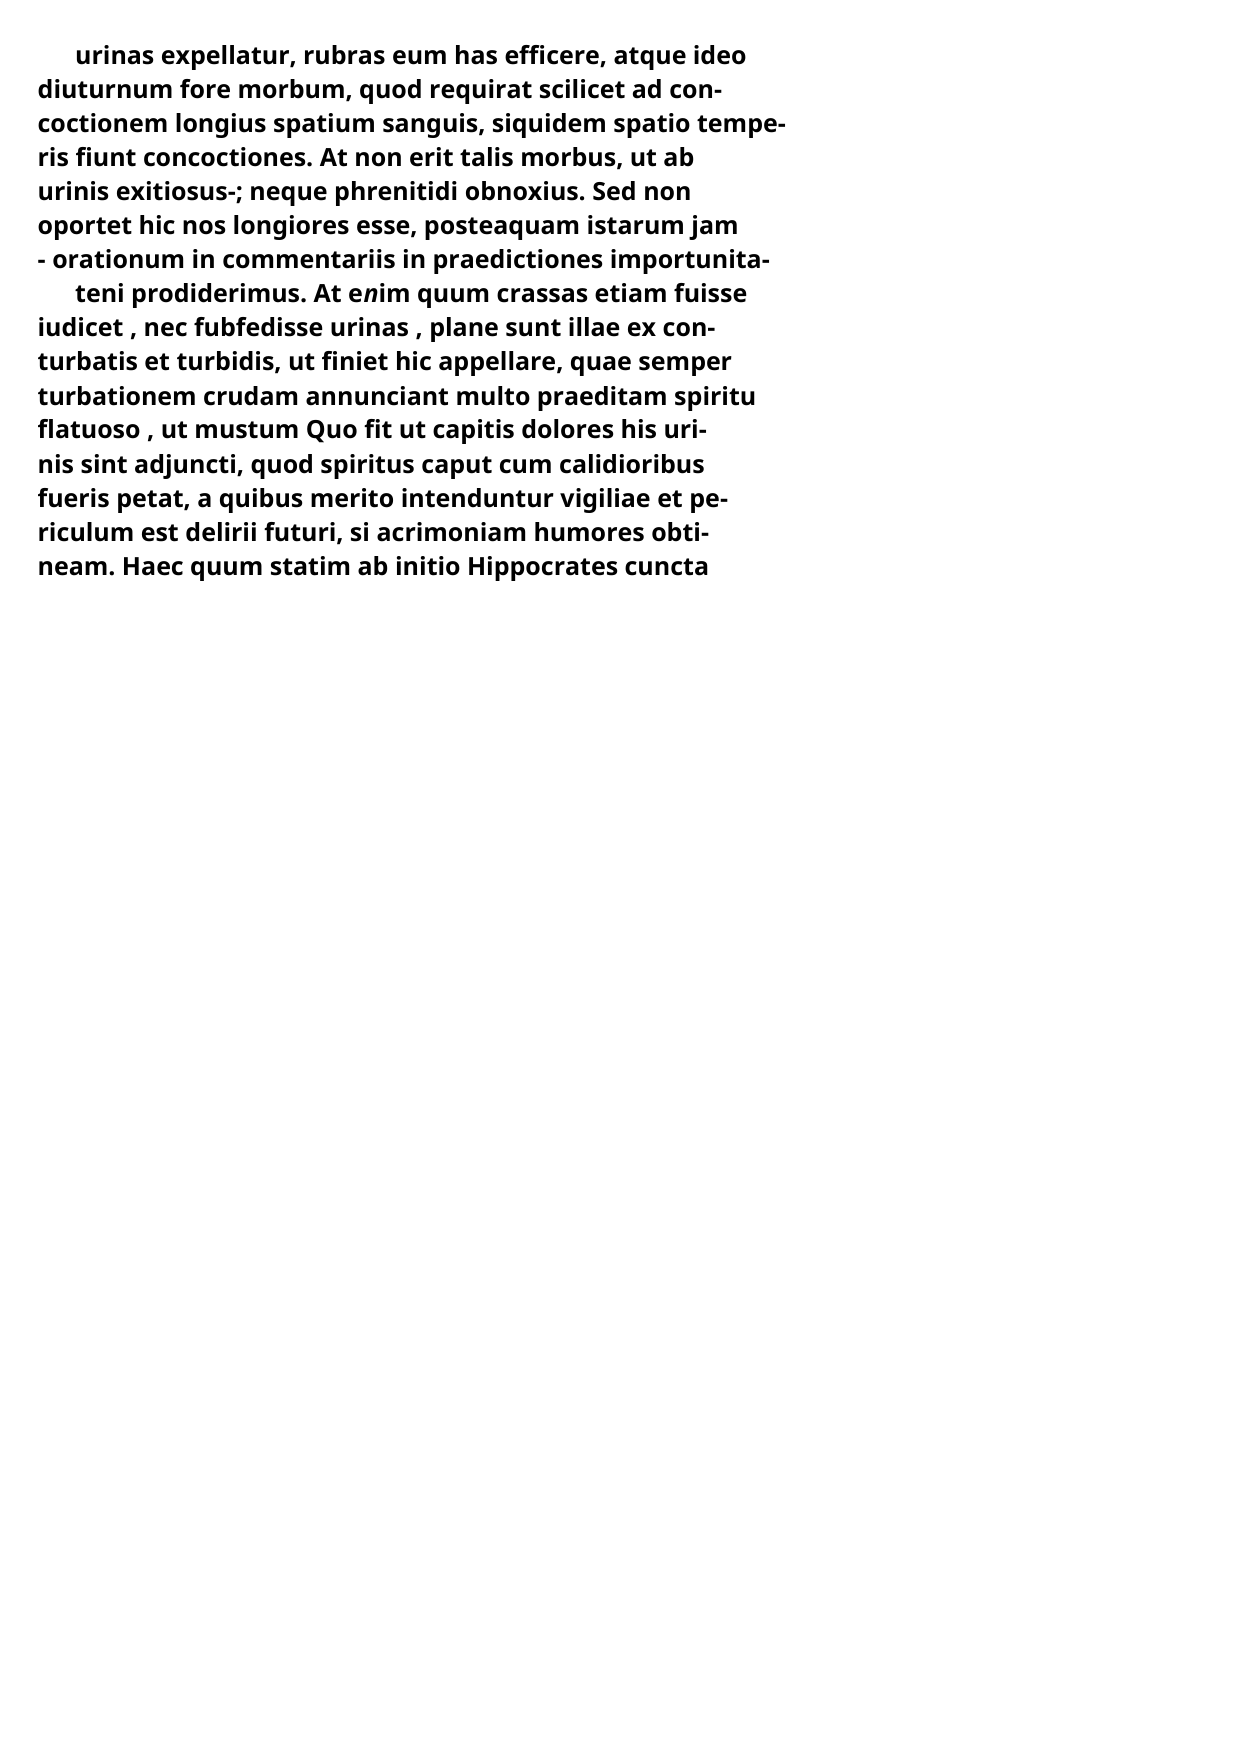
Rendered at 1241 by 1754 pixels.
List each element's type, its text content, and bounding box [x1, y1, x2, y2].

text urinas expellatur, rubras eum has efficere, atque ideo diuturnum fore morbum, quod requirat scilicet ad con- coctionem longius spatium sanguis, siquidem spatio tempe- ris fiunt concoctiones. At non erit talis morbus, ut ab urinis exitiosus-; neque phrenitidi obnoxius. Sed non oportet hic nos longiores esse, posteaquam istarum jam - orationum in commentariis in praedictiones importunita- [37, 37, 1203, 276]
text teni prodiderimus. At enim quum crassas etiam fuisse iudicet , nec fubfedisse urinas , plane sunt illae ex con- turbatis et turbidis, ut finiet hic appellare, quae semper turbationem crudam annunciant multo praeditam spiritu flatuoso , ut mustum Quo fit ut capitis dolores his uri- nis sint adjuncti, quod spiritus caput cum calidioribus fueris petat, a quibus merito intenduntur vigiliae et pe- riculum est delirii futuri, si acrimoniam humores obti- neam. Haec quum statim ab initio Hippocrates cuncta [37, 276, 1203, 582]
